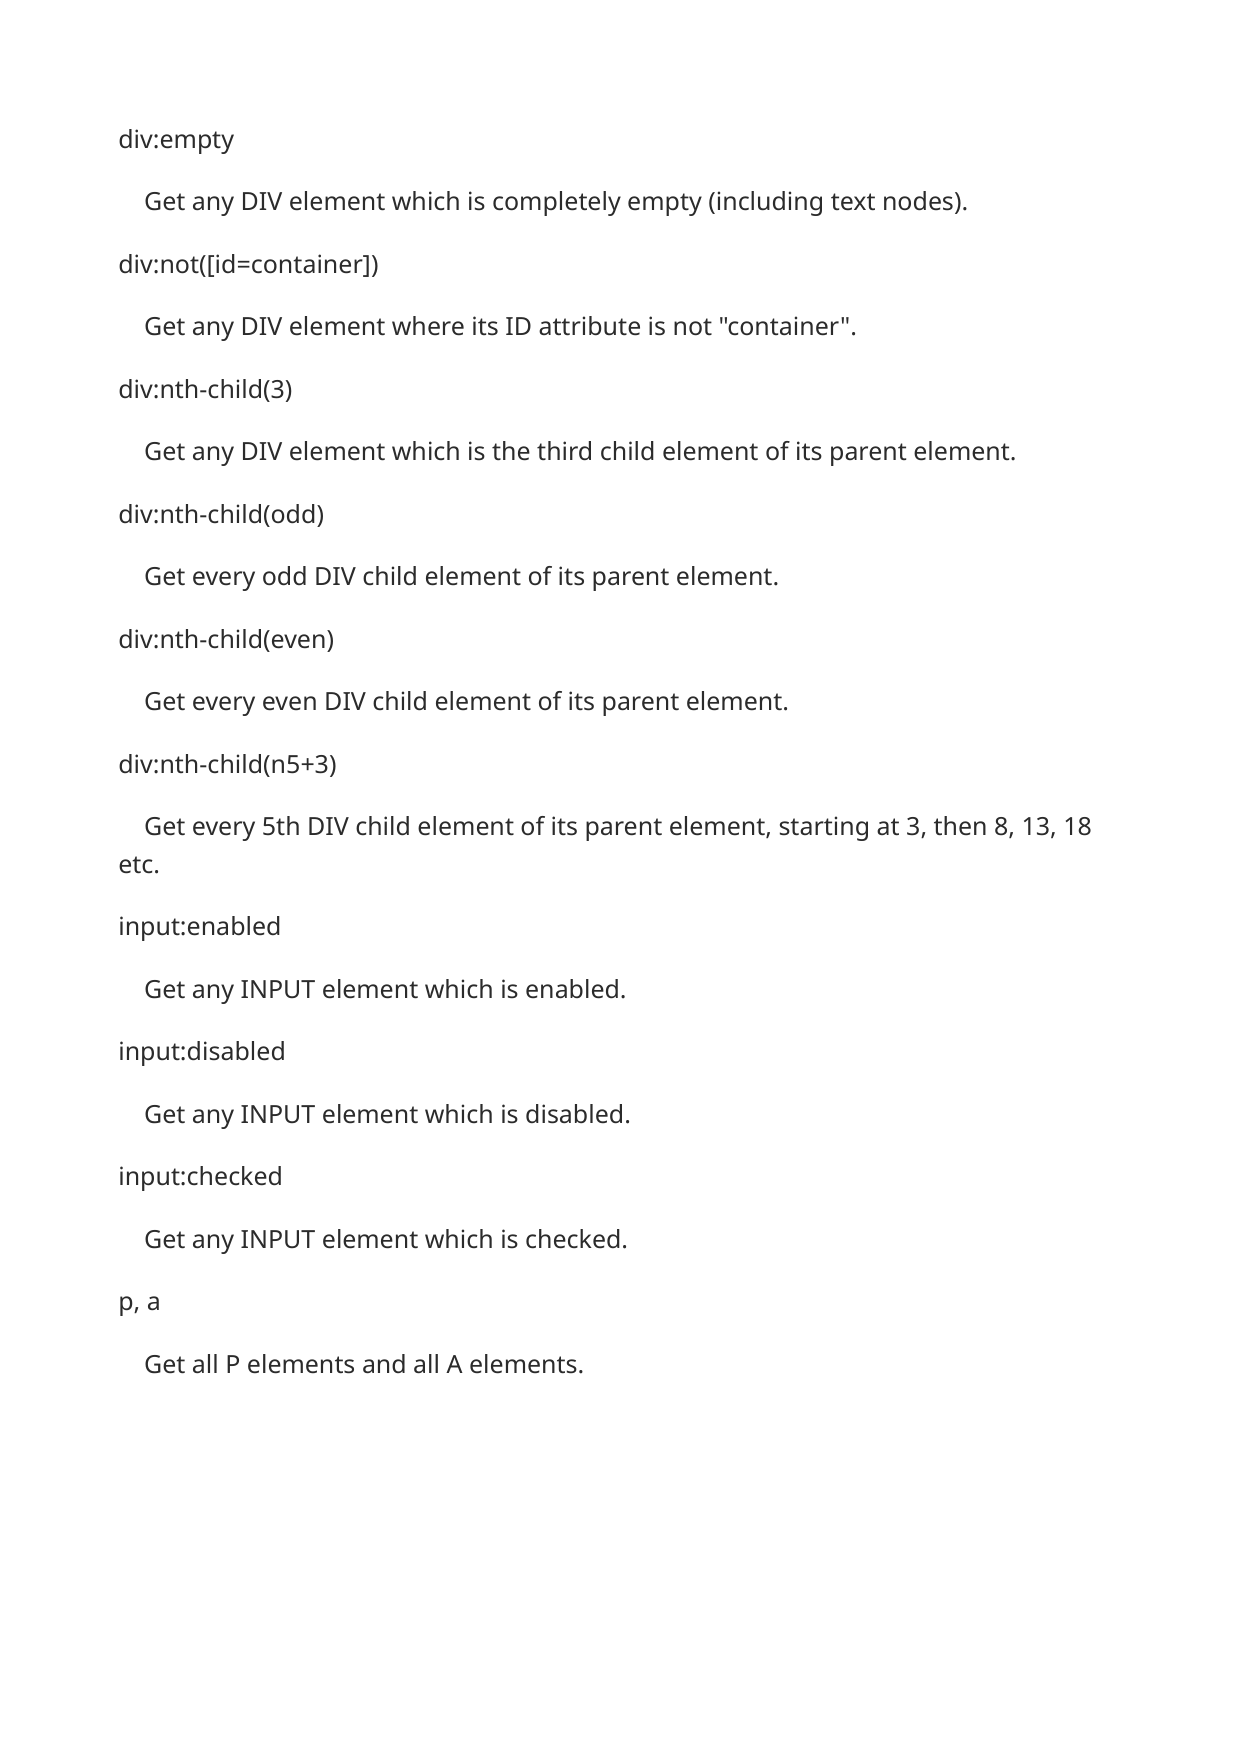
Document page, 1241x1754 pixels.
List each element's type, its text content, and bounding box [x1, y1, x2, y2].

text div:nth-child(3) [118, 368, 1122, 406]
text div:empty [118, 118, 1122, 156]
text div:not([id=container]) [118, 243, 1122, 281]
text Get every even DIV child element of its parent element. [118, 681, 1122, 718]
text div:nth-child(n5+3) [118, 743, 1122, 781]
text Get any DIV element where its ID attribute is not "container". [118, 306, 1122, 343]
text Get all P elements and all A elements. [118, 1343, 1122, 1381]
text input:enabled [118, 906, 1122, 943]
text Get any INPUT element which is checked. [118, 1218, 1122, 1256]
text input:checked [118, 1156, 1122, 1193]
text Get every 5th DIV child element of its parent element, starting at 3, then 8, 13, 18 etc. [118, 806, 1122, 881]
text div:nth-child(odd) [118, 493, 1122, 531]
text input:disabled [118, 1031, 1122, 1068]
text p, a [118, 1281, 1122, 1318]
text div:nth-child(even) [118, 618, 1122, 656]
text Get any DIV element which is completely empty (including text nodes). [118, 181, 1122, 218]
text Get every odd DIV child element of its parent element. [118, 556, 1122, 593]
text Get any DIV element which is the third child element of its parent element. [118, 431, 1122, 468]
text Get any INPUT element which is enabled. [118, 968, 1122, 1006]
text Get any INPUT element which is disabled. [118, 1093, 1122, 1131]
